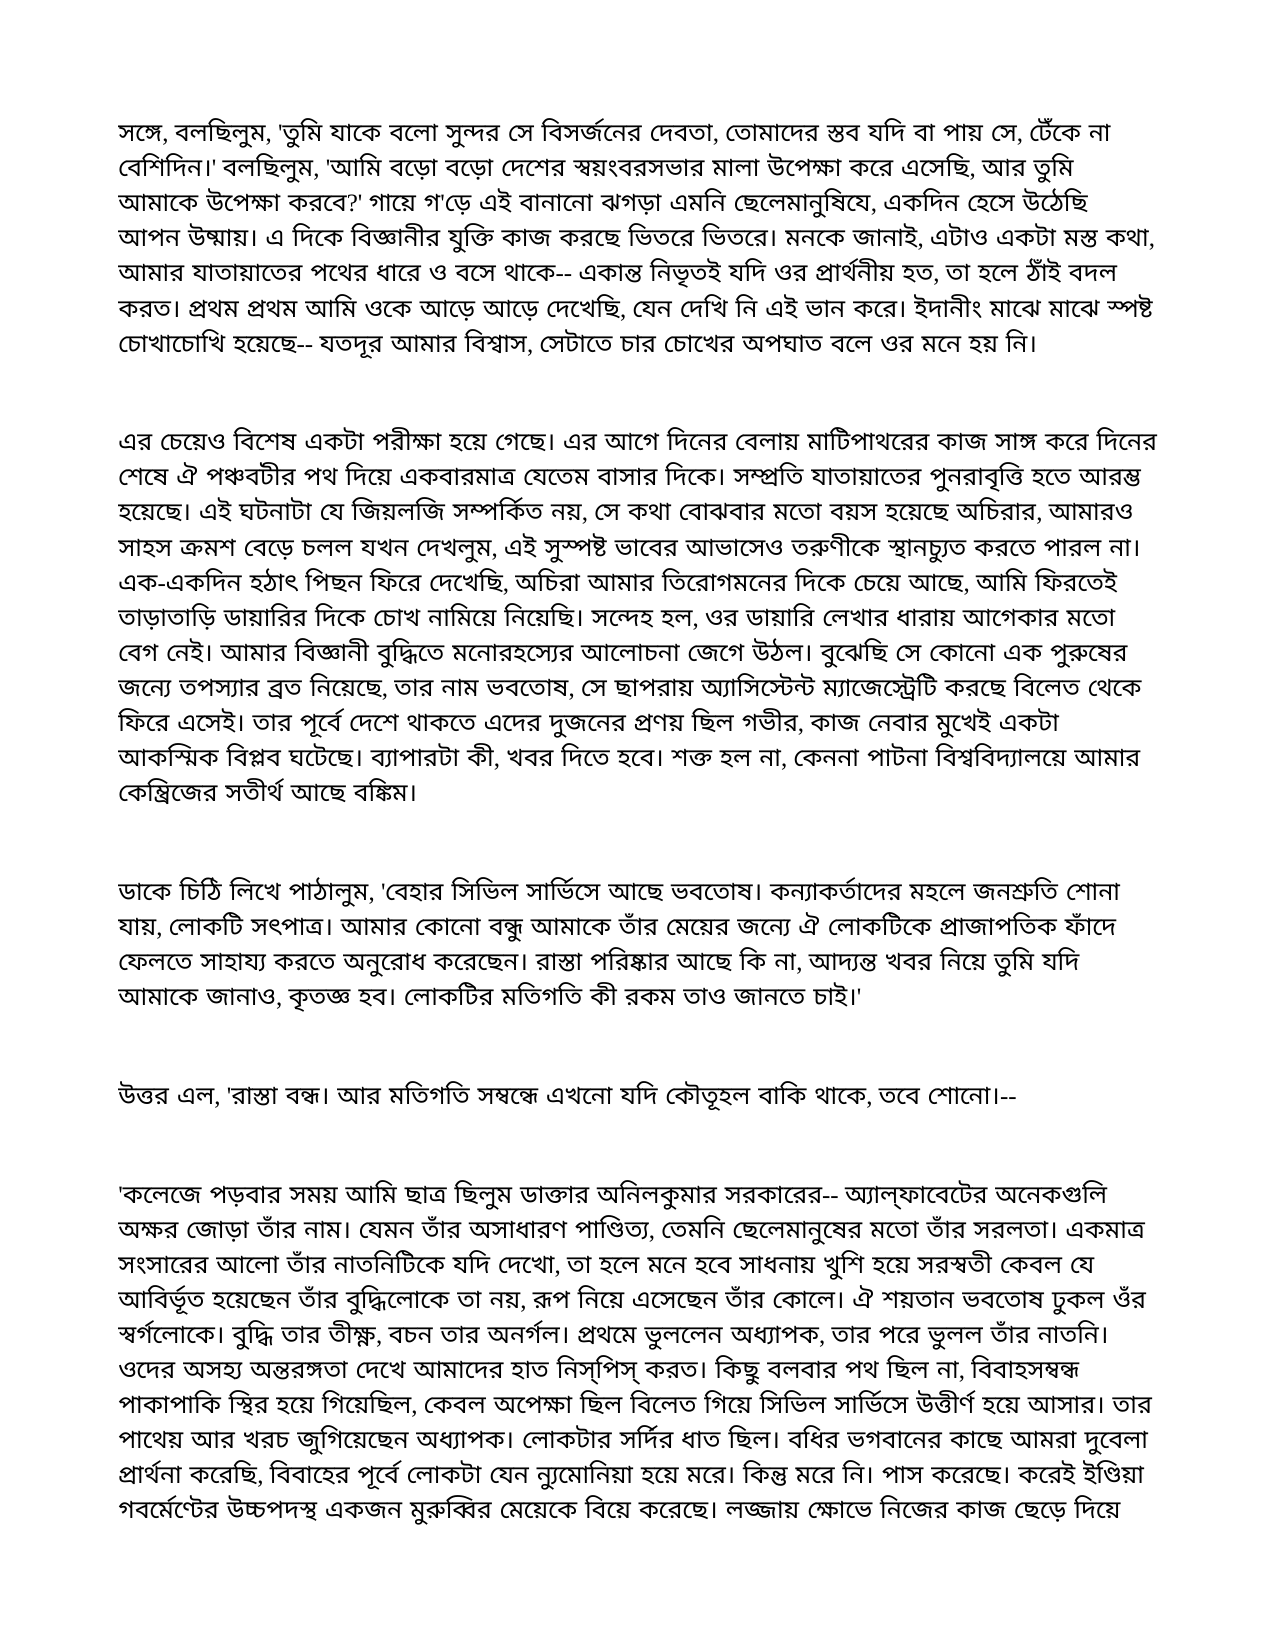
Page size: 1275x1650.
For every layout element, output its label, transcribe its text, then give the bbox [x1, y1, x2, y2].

text এর চেয়েও বিশেষ একটা পরীক্ষা হয়ে গেছে। এর আগে দিনের বেলায় মাটিপাথরের কাজ সাঙ্গ করে দিনের শেষে ঐ পঞ্চবটীর পথ দিয়ে একবারমাত্র যেতেম বাসার দিকে। সম্প্রতি যাতায়াতের পুনরাবৃত্তি হতে আরম্ভ হয়েছে। এই ঘটনাটা যে জিয়লজি সম্পর্কিত নয়, সে কথা বোঝবার মতো বয়স হয়েছে অচিরার, আমারও সাহস ক্রমশ বেড়ে চলল যখন দেখলুম, এই সুস্পষ্ট ভাবের আভাসেও তরুণীকে স্থানচ্যুত করতে পারল না। এক-একদিন হঠাৎ পিছন ফিরে দেখেছি, অচিরা আমার তিরোগমনের দিকে চেয়ে আছে, আমি ফিরতেই তাড়াতাড়ি ডায়ারির দিকে চোখ নামিয়ে নিয়েছি। সন্দেহ হল, ওর ডায়ারি লেখার ধারায় আগেকার মতো বেগ নেই। আমার বিজ্ঞানী বুদ্ধিতে মনোরহস্যের আলোচনা জেগে উঠল। বুঝেছি সে কোনো এক পুরুষের জন্যে তপস্যার ব্রত নিয়েছে, তার নাম ভবতোষ, সে ছাপরায় অ্যাসিস্টেন্ট ম্যাজেস্ট্রেটি করছে বিলেত থেকে ফিরে এসেই। তার পূর্বে দেশে থাকতে এদের দুজনের প্রণয় ছিল গভীর, কাজ নেবার মুখেই একটা আকস্মিক বিপ্লব ঘটেছে। ব্যাপারটা কী, খবর দিতে হবে। শক্ত হল না, কেননা পাটনা বিশ্ববিদ্যালয়ে আমার কেম্ব্রিজের সতীর্থ আছে বঙ্কিম। [118, 427, 1157, 807]
text ডাকে চিঠি লিখে পাঠালুম, 'বেহার সিভিল সার্ভিসে আছে ভবতোষ। কন্যাকর্তাদের মহলে জনশ্রুতি শোনা যায়, লোকটি সৎপাত্র। আমার কোনো বন্ধু আমাকে তাঁর মেয়ের জন্যে ঐ লোকটিকে প্রাজাপতিক ফাঁদে ফেলতে সাহায্য করতে অনুরোধ করেছেন। রাস্তা পরিষ্কার আছে কি না, আদ্যন্ত খবর নিয়ে তুমি যদি আমাকে জানাও, কৃতজ্ঞ হব। লোকটির মতিগতি কী রকম তাও জানতে চাই।' [118, 877, 1157, 1011]
text 'কলেজে পড়বার সময় আমি ছাত্র ছিলুম ডাক্তার অনিলকুমার সরকারের-- অ্যাল্‌ফাবেটের অনেকগুলি অক্ষর জোড়া তাঁর নাম। যেমন তাঁর অসাধারণ পাণ্ডিত্য, তেমনি ছেলেমানুষের মতো তাঁর সরলতা। একমাত্র সংসারের আলো তাঁর নাতনিটিকে যদি দেখো, তা হলে মনে হবে সাধনায় খুশি হয়ে সরস্বতী কেবল যে আবির্ভূত হয়েছেন তাঁর বুদ্ধিলোকে তা নয়, রূপ নিয়ে এসেছেন তাঁর কোলে। ঐ শয়তান ভবতোষ ঢুকল ওঁর স্বর্গলোকে। বুদ্ধি তার তীক্ষ্ণ, বচন তার অনর্গল। প্রথমে ভুললেন অধ্যাপক, তার পরে ভুলল তাঁর নাতনি। ওদের অসহ্য অন্তরঙ্গতা দেখে আমাদের হাত নিস্‌পিস্‌ করত। কিছু বলবার পথ ছিল না, বিবাহসম্বন্ধ পাকাপাকি স্থির হয়ে গিয়েছিল, কেবল অপেক্ষা ছিল বিলেত গিয়ে সিভিল সার্ভিসে উত্তীর্ণ হয়ে আসার। তার পাথেয় আর খরচ জুগিয়েছেন অধ্যাপক। লোকটার সর্দির ধাত ছিল। বধির ভগবানের কাছে আমরা দুবেলা প্রার্থনা করেছি, বিবাহের পূর্বে লোকটা যেন ন্যুমোনিয়া হয়ে মরে। কিন্তু মরে নি। পাস করেছে। করেই ইণ্ডিয়া গবর্মেণ্টের উচ্চপদস্থ একজন মুরুব্বির মেয়েকে বিয়ে করেছে। লজ্জায় ক্ষোভে নিজের কাজ ছেড়ে দিয়ে [118, 1180, 1157, 1525]
text সঙ্গে, বলছিলুম, 'তুমি যাকে বলো সুন্দর সে বিসর্জনের দেবতা, তোমাদের স্তব যদি বা পায় সে, টেঁকে না বেশিদিন।' বলছিলুম, 'আমি বড়ো বড়ো দেশের স্বয়ংবরসভার মালা উপেক্ষা করে এসেছি, আর তুমি আমাকে উপেক্ষা করবে?' গায়ে গ'ড়ে এই বানানো ঝগড়া এমনি ছেলেমানুষিযে, একদিন হেসে উঠেছি আপন উষ্মায়। এ দিকে বিজ্ঞানীর যুক্তি কাজ করছে ভিতরে ভিতরে। মনকে জানাই, এটাও একটা মস্ত কথা, আমার যাতায়াতের পথের ধারে ও বসে থাকে-- একান্ত নিভৃতই যদি ওর প্রার্থনীয় হত, তা হলে ঠাঁই বদল করত। প্রথম প্রথম আমি ওকে আড়ে আড়ে দেখেছি, যেন দেখি নি এই ভান করে। ইদানীং মাঝে মাঝে স্পষ্ট চোখাচোখি হয়েছে-- যতদূর আমার বিশ্বাস, সেটাতে চার চোখের অপঘাত বলে ওর মনে হয় নি। [118, 118, 1157, 358]
text উত্তর এল, 'রাস্তা বন্ধ। আর মতিগতি সম্বন্ধে এখনো যদি কৌতূহল বাকি থাকে, তবে শোনো।-- [118, 1081, 1157, 1110]
